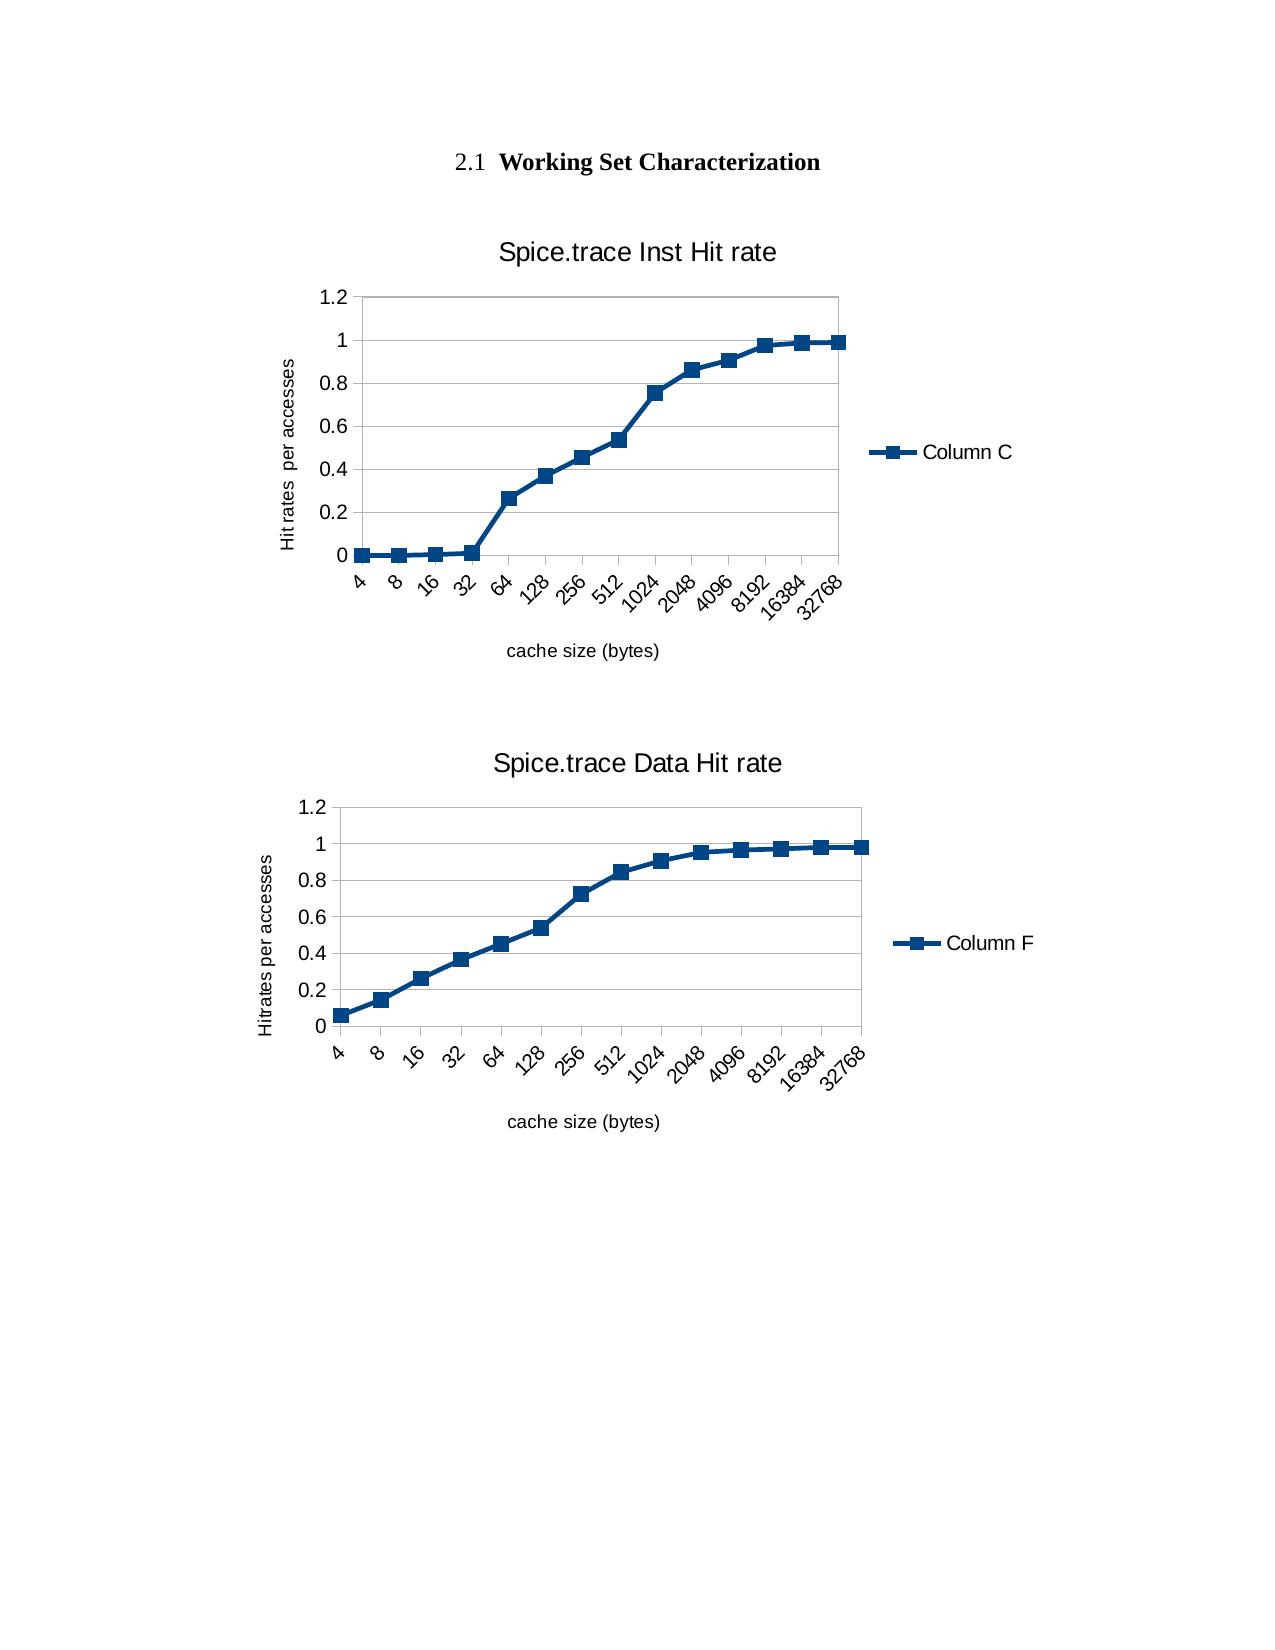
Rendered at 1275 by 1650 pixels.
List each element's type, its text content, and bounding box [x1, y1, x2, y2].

text 2.1 Working Set Characterization [118, 147, 1157, 176]
